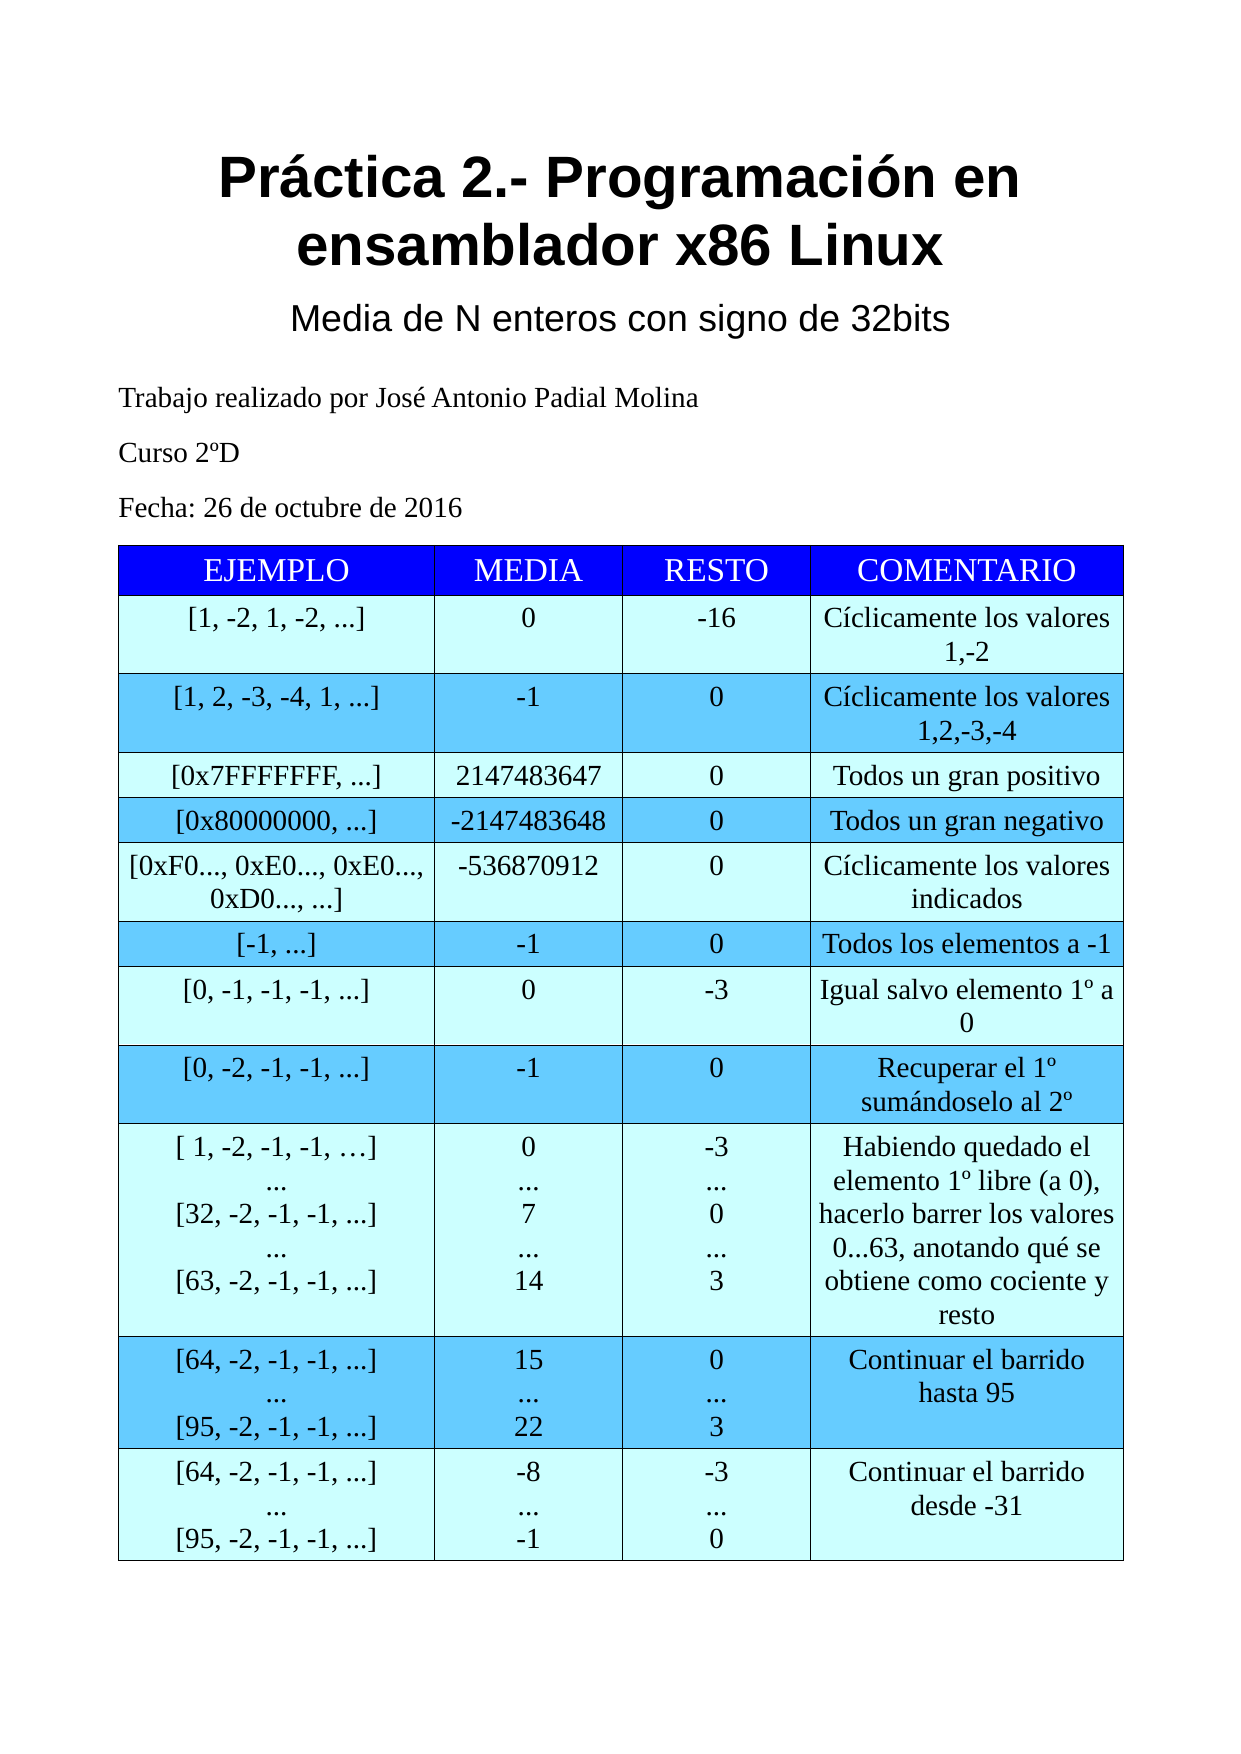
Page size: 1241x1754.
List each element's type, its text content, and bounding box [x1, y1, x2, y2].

table_cell Cíclicamente los valores indicados [811, 843, 1123, 921]
table_cell 0 [623, 922, 810, 966]
table_cell -3 [623, 967, 810, 1044]
table_cell 15 ... 22 [435, 1337, 622, 1448]
text Fecha: 26 de octubre de 2016 [118, 490, 1122, 523]
table_cell 0 [435, 596, 622, 673]
table_cell 0 ... 3 [623, 1337, 810, 1448]
table_header COMENTARIO [811, 546, 1123, 595]
table_cell 0 [623, 753, 810, 797]
table_cell [0, -2, -1, -1, ...] [119, 1046, 434, 1123]
table_cell -1 [435, 674, 622, 752]
table_header EJEMPLO [119, 546, 434, 595]
table_cell -2147483648 [435, 798, 622, 842]
table_header MEDIA [435, 546, 622, 595]
table_cell Cíclicamente los valores 1,2,-3,-4 [811, 674, 1123, 752]
table_cell -16 [623, 596, 810, 673]
table_cell [1, -2, 1, -2, ...] [119, 596, 434, 673]
table_cell -3 ... 0 ... 3 [623, 1124, 810, 1336]
table_cell [0, -1, -1, -1, ...] [119, 967, 434, 1044]
table_cell Todos los elementos a -1 [811, 922, 1123, 966]
table_cell [0xF0..., 0xE0..., 0xE0..., 0xD0..., ...] [119, 843, 434, 921]
table_cell Habiendo quedado el elemento 1º libre (a 0), hacerlo barrer los valores 0...63, anotando qué se obtiene como cociente y resto [811, 1124, 1123, 1336]
table_cell [1, 2, -3, -4, 1, ...] [119, 674, 434, 752]
table_cell Recuperar el 1º sumándoselo al 2º [811, 1046, 1123, 1123]
table_cell 0 ... 7 ... 14 [435, 1124, 622, 1336]
table_cell Continuar el barrido desde -31 [811, 1449, 1123, 1560]
table_cell 2147483647 [435, 753, 622, 797]
table_cell Todos un gran positivo [811, 753, 1123, 797]
table_cell 0 [435, 967, 622, 1044]
table_cell Todos un gran negativo [811, 798, 1123, 842]
table_cell [-1, ...] [119, 922, 434, 966]
table_cell Igual salvo elemento 1º a 0 [811, 967, 1123, 1044]
table_cell -536870912 [435, 843, 622, 921]
table_cell 0 [623, 674, 810, 752]
table_cell 0 [623, 843, 810, 921]
text Trabajo realizado por José Antonio Padial Molina [118, 380, 1122, 414]
table_cell -1 [435, 1046, 622, 1123]
table_cell [ 1, -2, -1, -1, …] ... [32, -2, -1, -1, ...] ... [63, -2, -1, -1, ...] [119, 1124, 434, 1336]
table_cell Cíclicamente los valores 1,-2 [811, 596, 1123, 673]
table_header RESTO [623, 546, 810, 595]
table_cell -1 [435, 922, 622, 966]
table_cell -3 ... 0 [623, 1449, 810, 1560]
table_cell [0x7FFFFFFF, ...] [119, 753, 434, 797]
table_cell -8 ... -1 [435, 1449, 622, 1560]
title Práctica 2.- Programación en ensamblador x86 Linux [118, 143, 1122, 277]
subtitle Media de N enteros con signo de 32bits [118, 296, 1122, 339]
table_cell [64, -2, -1, -1, ...] ... [95, -2, -1, -1, ...] [119, 1449, 434, 1560]
table_cell 0 [623, 798, 810, 842]
table_cell 0 [623, 1046, 810, 1123]
table_cell [0x80000000, ...] [119, 798, 434, 842]
table_cell Continuar el barrido hasta 95 [811, 1337, 1123, 1448]
table_cell [64, -2, -1, -1, ...] ... [95, -2, -1, -1, ...] [119, 1337, 434, 1448]
text Curso 2ºD [118, 435, 1122, 469]
